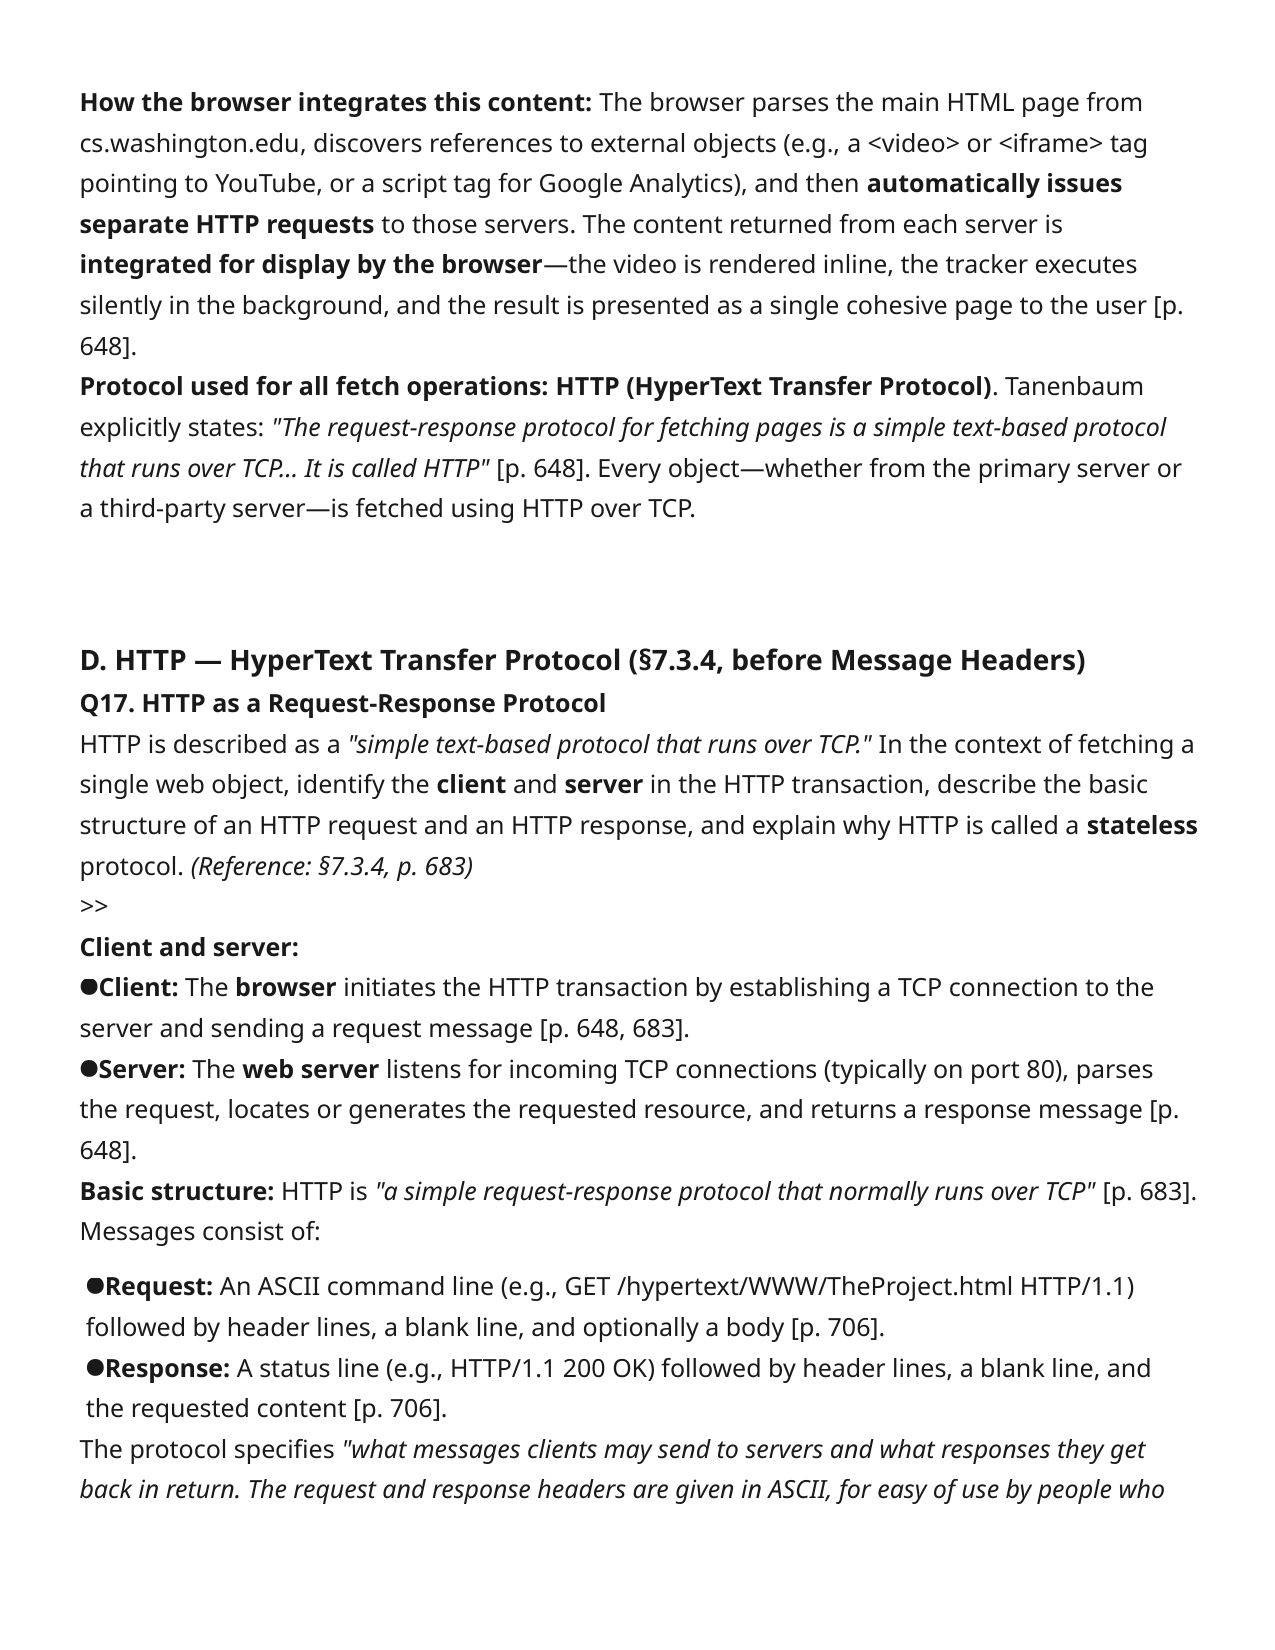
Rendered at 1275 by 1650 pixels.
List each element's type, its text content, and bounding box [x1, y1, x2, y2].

subtitle D. HTTP — HyperText Transfer Protocol (§7.3.4, before Message Headers) [78, 635, 1197, 679]
list Client: The browser initiates the HTTP transaction by establishing a TCP connection to the server and sending a request message [p. 648, 683]. [78, 963, 1197, 1045]
text How the browser integrates this content: The browser parses the main HTML page from cs.washington.edu, discovers references to external objects (e.g., a <video> or <iframe> tag pointing to YouTube, or a script tag for Google Analytics), and then automatically issues separate HTTP requests to those servers. The content returned from each server is integrated for display by the browser—the video is rendered inline, the tracker executes silently in the background, and the result is presented as a single cohesive page to the user [p. 648]. [78, 78, 1197, 362]
text Client and server: [78, 923, 1197, 963]
text Q17. HTTP as a Request-Response Protocol HTTP is described as a "simple text-based protocol that runs over TCP." In the context of fetching a single web object, identify the client and server in the HTTP transaction, describe the basic structure of an HTTP request and an HTTP response, and explain why HTTP is called a stateless protocol. (Reference: §7.3.4, p. 683) [78, 679, 1197, 882]
list Server: The web server listens for incoming TCP connections (typically on port 80), parses the request, locates or generates the requested resource, and returns a response message [p. 648]. [78, 1045, 1197, 1167]
list Request: An ASCII command line (e.g., GET /hypertext/WWW/TheProject.html HTTP/1.1) followed by header lines, a blank line, and optionally a body [p. 706]. [84, 1262, 1191, 1344]
text The protocol specifies "what messages clients may send to servers and what responses they get back in return. The request and response headers are given in ASCII, for easy of use by people who [78, 1425, 1197, 1506]
text Basic structure: HTTP is "a simple request-response protocol that normally runs over TCP" [p. 683]. Messages consist of: [78, 1167, 1197, 1248]
text Protocol used for all fetch operations: HTTP (HyperText Transfer Protocol). Tanenbaum explicitly states: "The request-response protocol for fetching pages is a simple text-based protocol that runs over TCP… It is called HTTP" [p. 648]. Every object—whether from the primary server or a third-party server—is fetched using HTTP over TCP. [78, 362, 1197, 525]
text >> [78, 882, 1197, 923]
list Response: A status line (e.g., HTTP/1.1 200 OK) followed by header lines, a blank line, and the requested content [p. 706]. [84, 1344, 1191, 1425]
